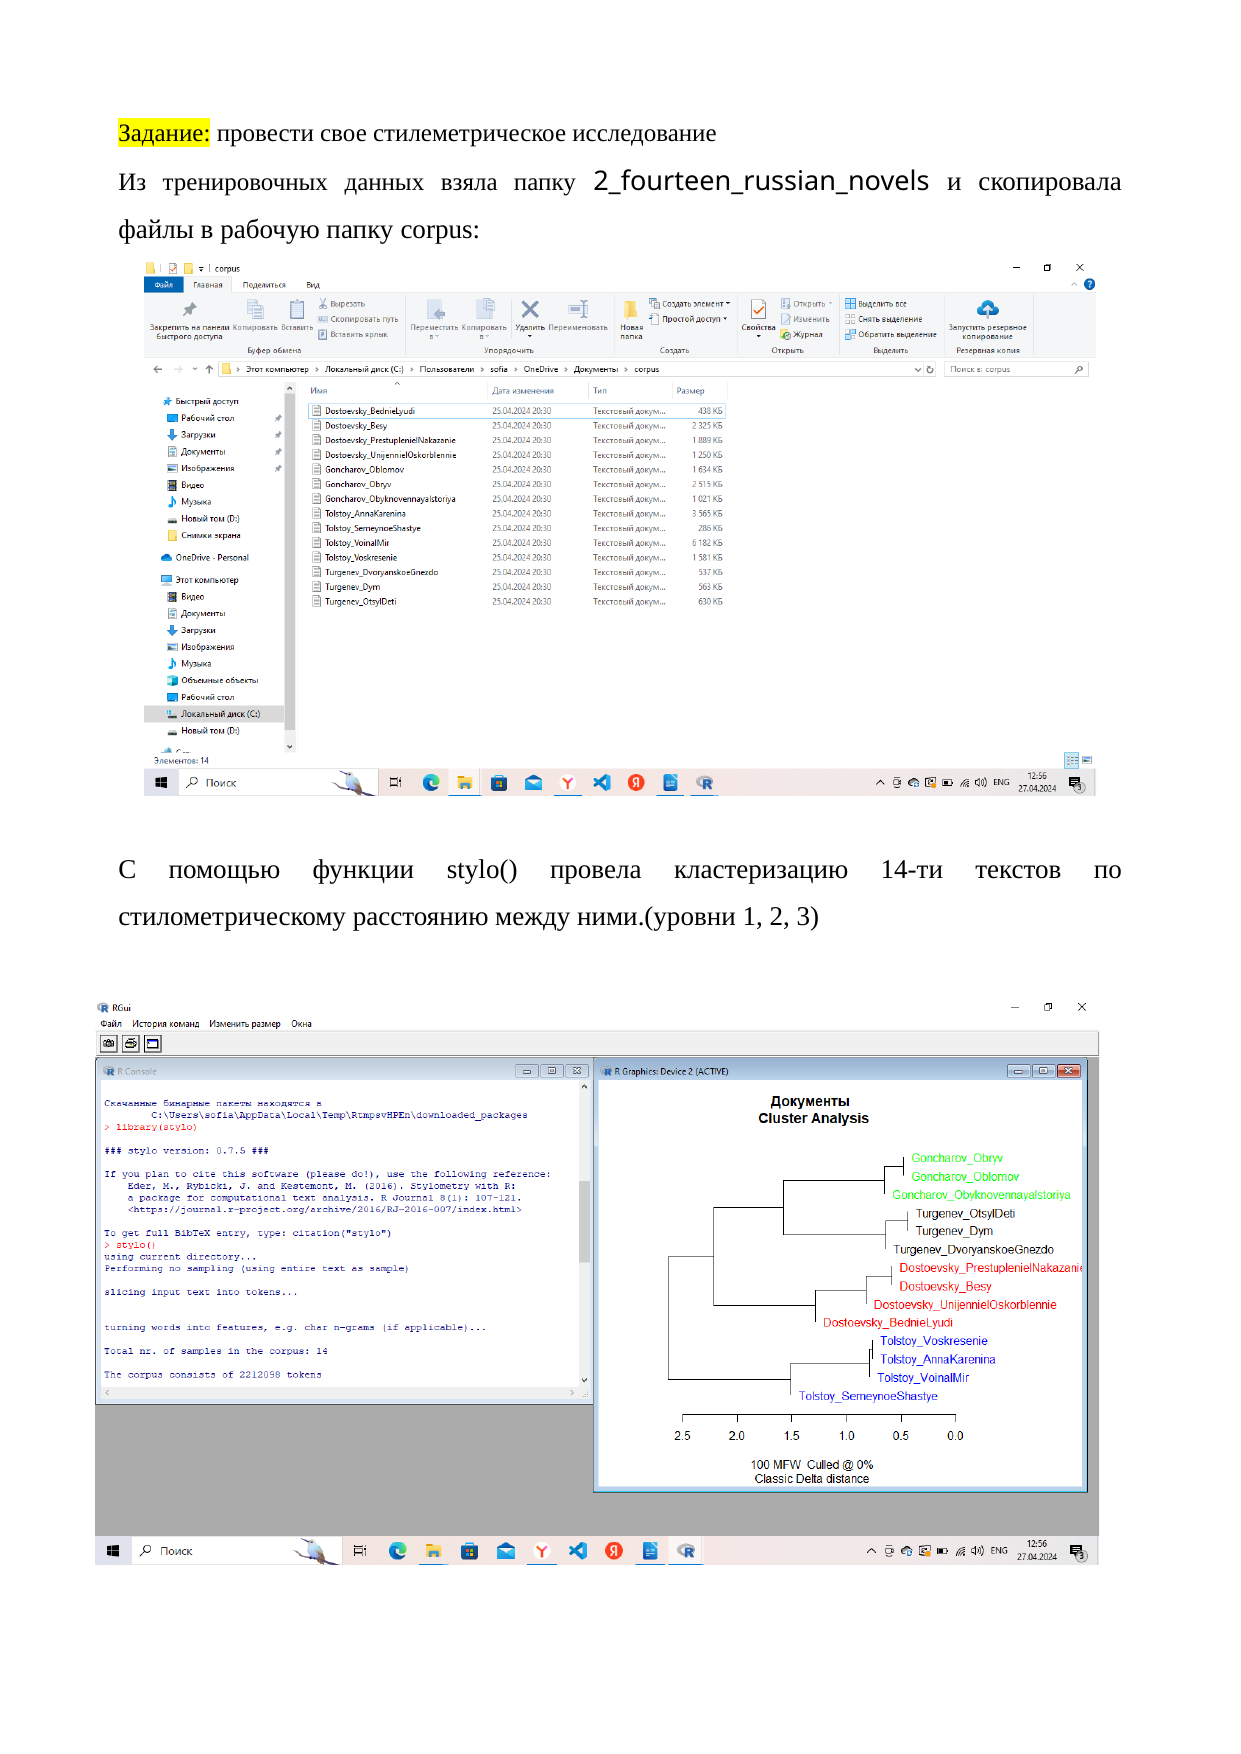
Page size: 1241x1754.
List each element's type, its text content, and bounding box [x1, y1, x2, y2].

text Из тренировочных данных взяла папку 2_fourteen_russian_novels и скопировала файлы в рабочую папку corpus: [118, 161, 1122, 245]
picture [95, 1000, 1100, 1565]
text Задание: провести свое стилеметрическое исследование [118, 118, 1122, 147]
text С помощью функции stylo() провела кластеризацию 14-ти текстов по стилометрическому расстоянию между ними.(уровни 1, 2, 3) [118, 853, 1122, 931]
picture [144, 260, 1097, 796]
